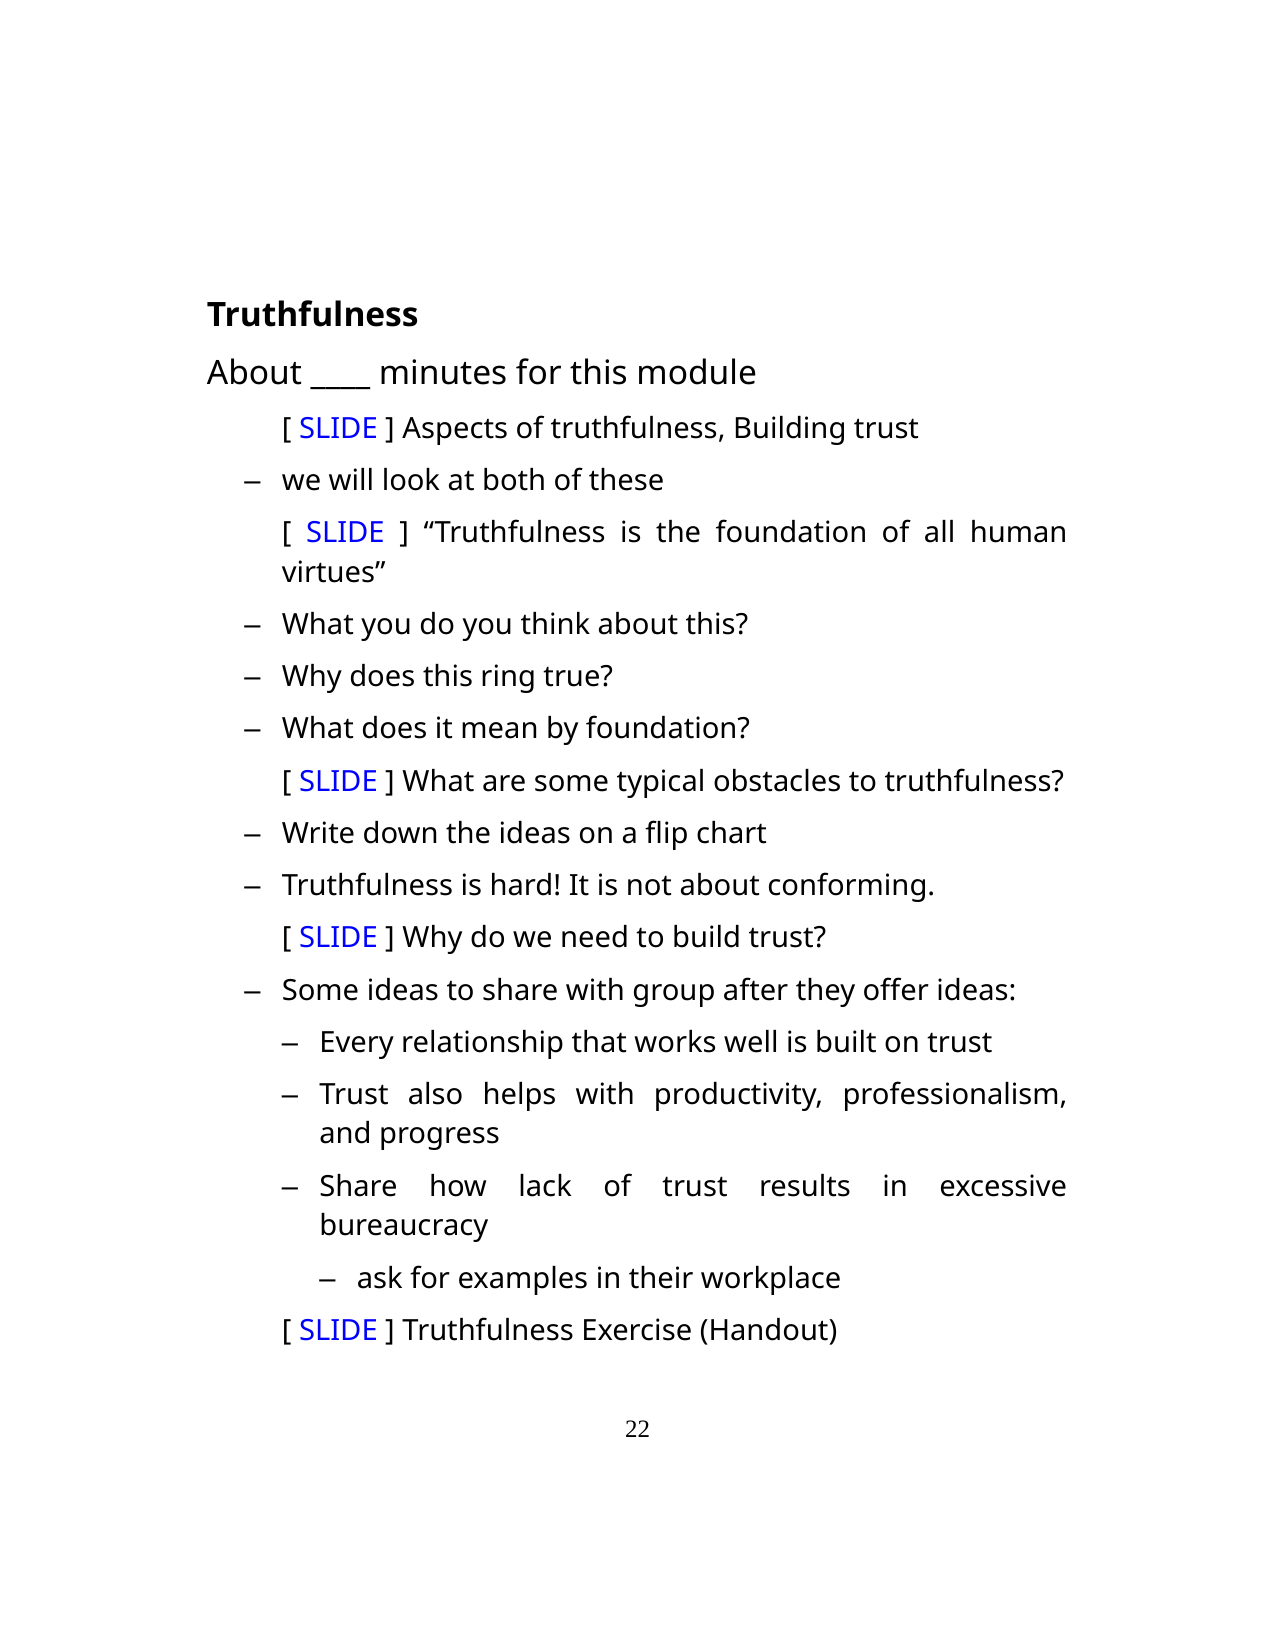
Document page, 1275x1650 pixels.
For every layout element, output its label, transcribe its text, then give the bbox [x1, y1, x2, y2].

list [ SLIDE ] Why do we need to build trust? [244, 917, 1068, 956]
list ask for examples in their workplace [319, 1257, 1068, 1297]
list [ SLIDE ] Aspects of truthfulness, Building trust [244, 407, 1068, 447]
list [ SLIDE ] Truthfulness Exercise (Handout) [244, 1309, 1068, 1349]
list we will look at both of these [244, 459, 1068, 499]
list Why does this ring true? [244, 656, 1068, 695]
list What you do you think about this? [244, 603, 1068, 643]
list Some ideas to share with group after they offer ideas: [244, 969, 1068, 1008]
list Write down the ideas on a flip chart [244, 812, 1068, 852]
list [ SLIDE ] “Truthfulness is the foundation of all human virtues” [244, 512, 1068, 591]
text About ____ minutes for this module [207, 349, 1068, 395]
list What does it mean by foundation? [244, 708, 1068, 747]
subtitle Truthfulness [207, 291, 1068, 336]
list Trust also helps with productivity, professionalism, and progress [282, 1073, 1068, 1152]
list Truthfulness is hard! It is not about conforming. [244, 864, 1068, 904]
list Share how lack of trust results in excessive bureaucracy [282, 1165, 1068, 1244]
list Every relationship that works well is built on trust [282, 1021, 1068, 1061]
list [ SLIDE ] What are some typical obstacles to truthfulness? [244, 760, 1068, 800]
